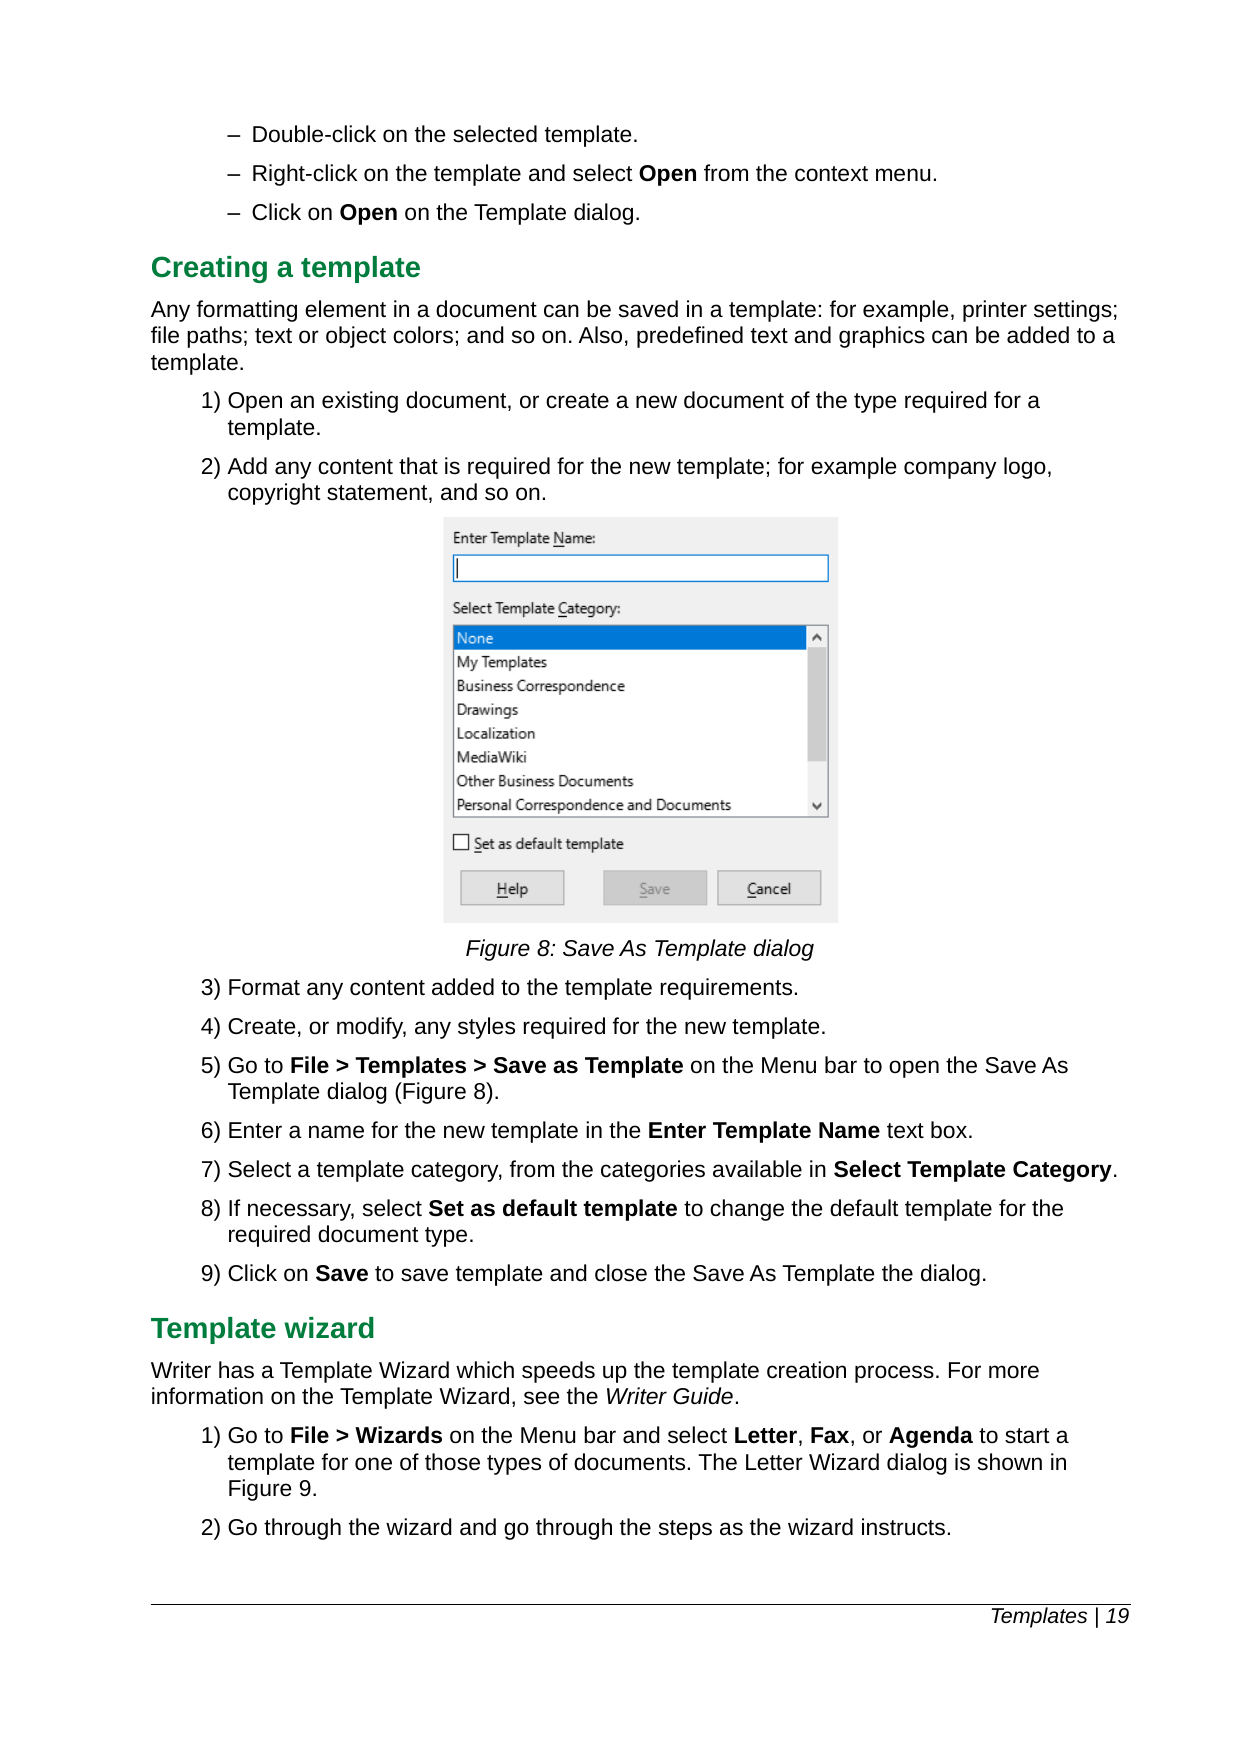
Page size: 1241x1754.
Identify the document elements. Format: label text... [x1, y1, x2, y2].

list Writer has a Template Wizard which speeds up the template creation process. For more information on the Template Wizard, see the Writer Guide. [151, 1357, 1131, 1410]
list Go to File > Wizards on the Menu bar and select Letter, Fax, or Agenda to start a template for one of those types of documents. The Letter Wizard dialog is shown in Figure 9. [227, 1422, 1131, 1501]
list Add any content that is required for the new template; for example company logo, copyright statement, and so on. [227, 453, 1131, 505]
text Figure 8: Save As Template dialog [443, 935, 838, 962]
list Enter a name for the new template in the Enter Template Name text box. [227, 1117, 1131, 1143]
list Go through the wizard and go through the steps as the wizard instructs. [227, 1514, 1131, 1540]
list Double‑click on the selected template. [227, 121, 1131, 147]
list Select a template category, from the categories available in Select Template Category. [227, 1156, 1131, 1182]
subtitle Creating a template [151, 250, 1131, 283]
list Any formatting element in a document can be saved in a template: for example, printer settings; file paths; text or object colors; and so on. Also, predefined text and graphics can be added to a template. [151, 296, 1131, 375]
subtitle Template wizard [151, 1311, 1131, 1344]
list Click on Save to save template and close the Save As Template the dialog. [227, 1260, 1131, 1286]
list If necessary, select Set as default template to change the default template for the required document type. [227, 1195, 1131, 1247]
list Go to File > Templates > Save as Template on the Menu bar to open the Save As Template dialog (Figure 8). [227, 1052, 1131, 1104]
picture [443, 517, 839, 923]
list Click on Open on the Template dialog. [227, 199, 1131, 225]
list Format any content added to the template requirements. [227, 974, 1131, 1000]
list Open an existing document, or create a new document of the type required for a template. [227, 387, 1131, 440]
list Right‑click on the template and select Open from the context menu. [227, 160, 1131, 186]
list Create, or modify, any styles required for the new template. [227, 1013, 1131, 1039]
